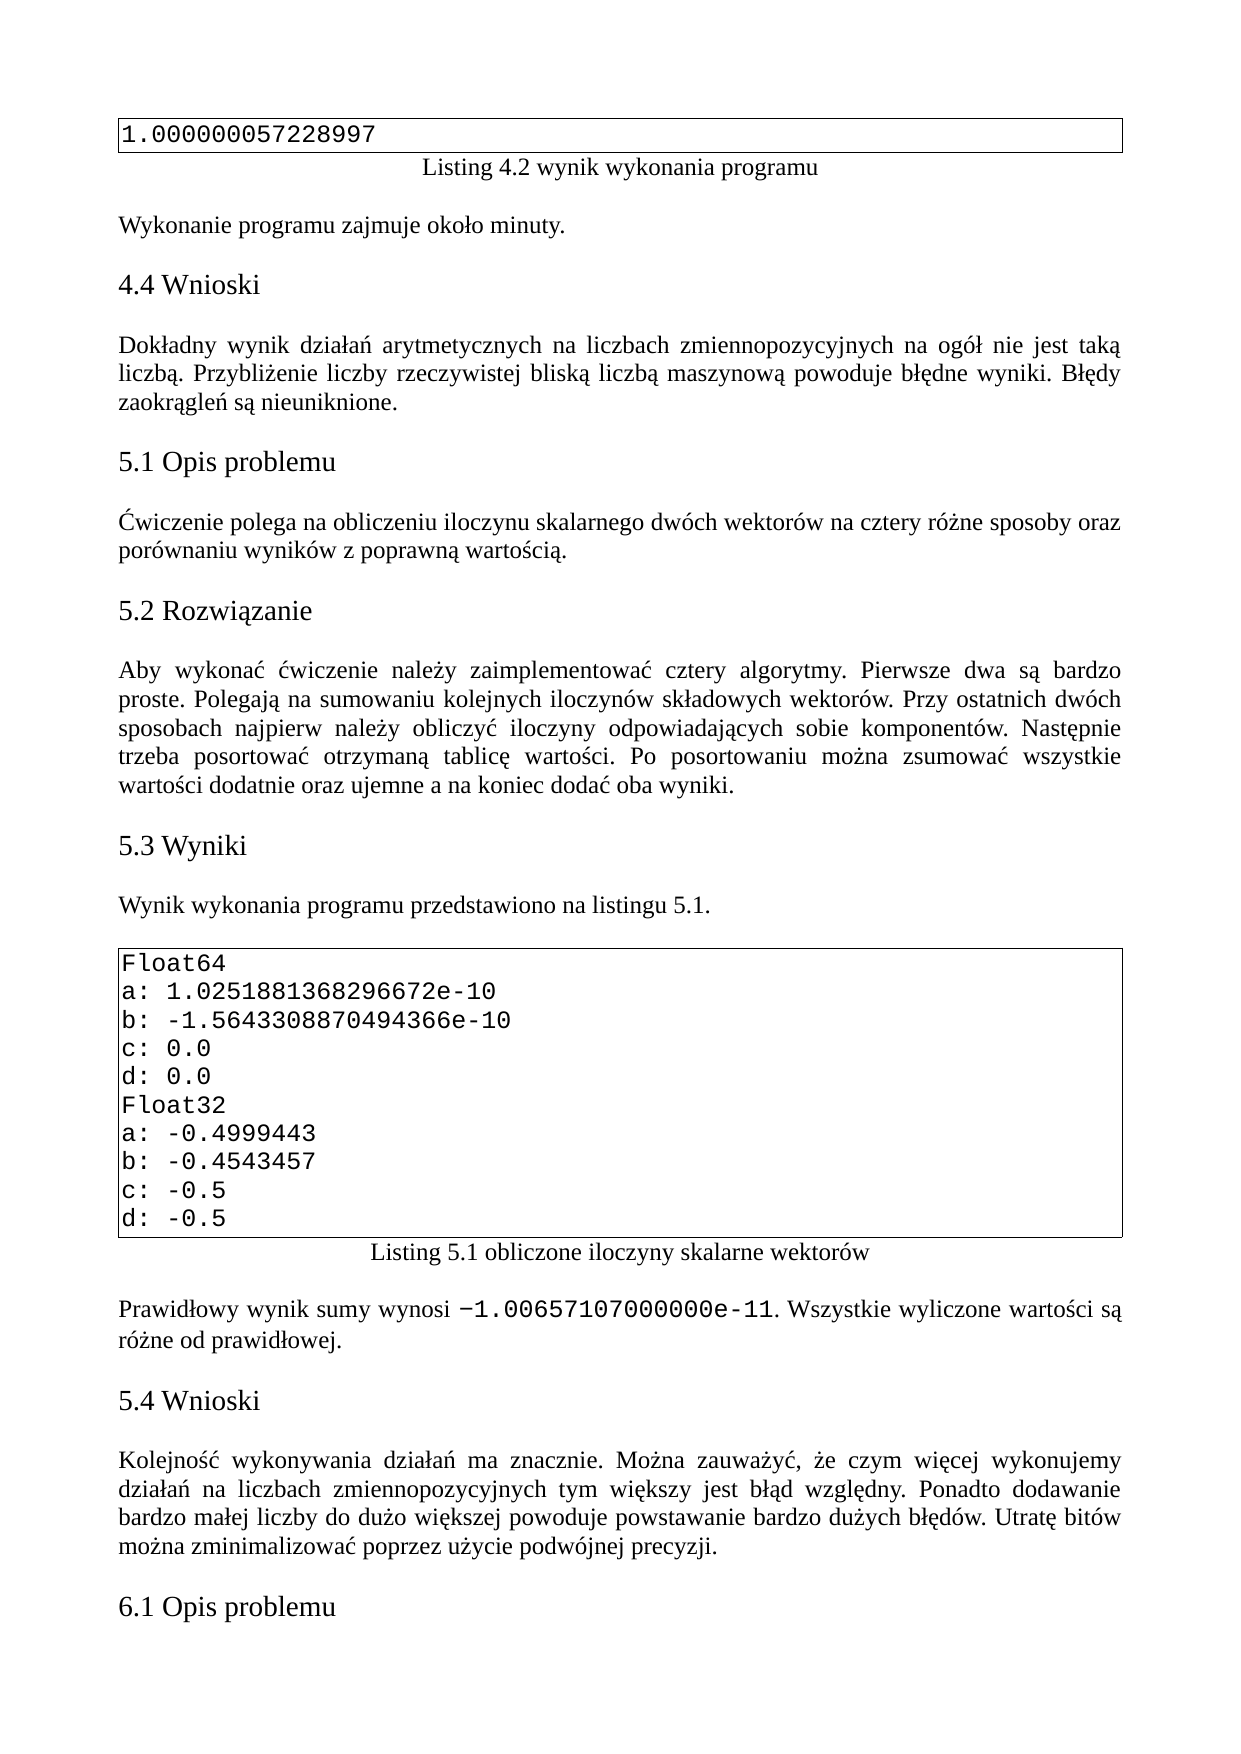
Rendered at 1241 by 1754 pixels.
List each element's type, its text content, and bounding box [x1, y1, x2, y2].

text b: -0.4543457 [119, 1146, 1122, 1174]
text 1.000000057228997 [119, 119, 1122, 152]
text 6.1 Opis problemu [118, 1589, 1122, 1622]
text Wynik wykonania programu przedstawiono na listingu 5.1. [118, 890, 1122, 919]
text d: 0.0 [119, 1061, 1122, 1089]
text Listing 4.2 wynik wykonania programu [118, 153, 1122, 181]
text 5.2 Rozwiązanie [118, 593, 1122, 626]
text Float64 [119, 949, 1122, 976]
text Dokładny wynik działań arytmetycznych na liczbach zmiennopozycyjnych na ogół nie jest taką liczbą. Przybliżenie liczby rzeczywistej bliską liczbą maszynową powoduje błędne wyniki. Błędy zaokrągleń są nieuniknione. [118, 330, 1122, 416]
text Wykonanie programu zajmuje około minuty. [118, 210, 1122, 239]
text a: 1.0251881368296672e-10 [119, 976, 1122, 1004]
text a: -0.4999443 [119, 1117, 1122, 1146]
text 4.4 Wnioski [118, 267, 1122, 301]
text Prawidłowy wynik sumy wynosi −1.00657107000000e-11. Wszystkie wyliczone wartości są różne od prawidłowej. [118, 1294, 1122, 1354]
text 5.1 Opis problemu [118, 444, 1122, 478]
text d: -0.5 [119, 1202, 1122, 1237]
text Listing 5.1 obliczone iloczyny skalarne wektorów [118, 1238, 1122, 1266]
text b: -1.5643308870494366e-10 [119, 1004, 1122, 1032]
text c: 0.0 [119, 1032, 1122, 1061]
text Kolejność wykonywania działań ma znacznie. Można zauważyć, że czym więcej wykonujemy działań na liczbach zmiennopozycyjnych tym większy jest błąd względny. Ponadto dodawanie bardzo małej liczby do dużo większej powoduje powstawanie bardzo dużych błędów. Utratę bitów można zminimalizować poprzez użycie podwójnej precyzji. [118, 1445, 1122, 1560]
text 5.4 Wnioski [118, 1383, 1122, 1416]
text Ćwiczenie polega na obliczeniu iloczynu skalarnego dwóch wektorów na cztery różne sposoby oraz porównaniu wyników z poprawną wartością. [118, 507, 1122, 564]
text c: -0.5 [119, 1174, 1122, 1202]
text Aby wykonać ćwiczenie należy zaimplementować cztery algorytmy. Pierwsze dwa są bardzo proste. Polegają na sumowaniu kolejnych iloczynów składowych wektorów. Przy ostatnich dwóch sposobach najpierw należy obliczyć iloczyny odpowiadających sobie komponentów. Następnie trzeba posortować otrzymaną tablicę wartości. Po posortowaniu można zsumować wszystkie wartości dodatnie oraz ujemne a na koniec dodać oba wyniki. [118, 655, 1122, 799]
text 5.3 Wyniki [118, 828, 1122, 861]
text Float32 [119, 1089, 1122, 1117]
